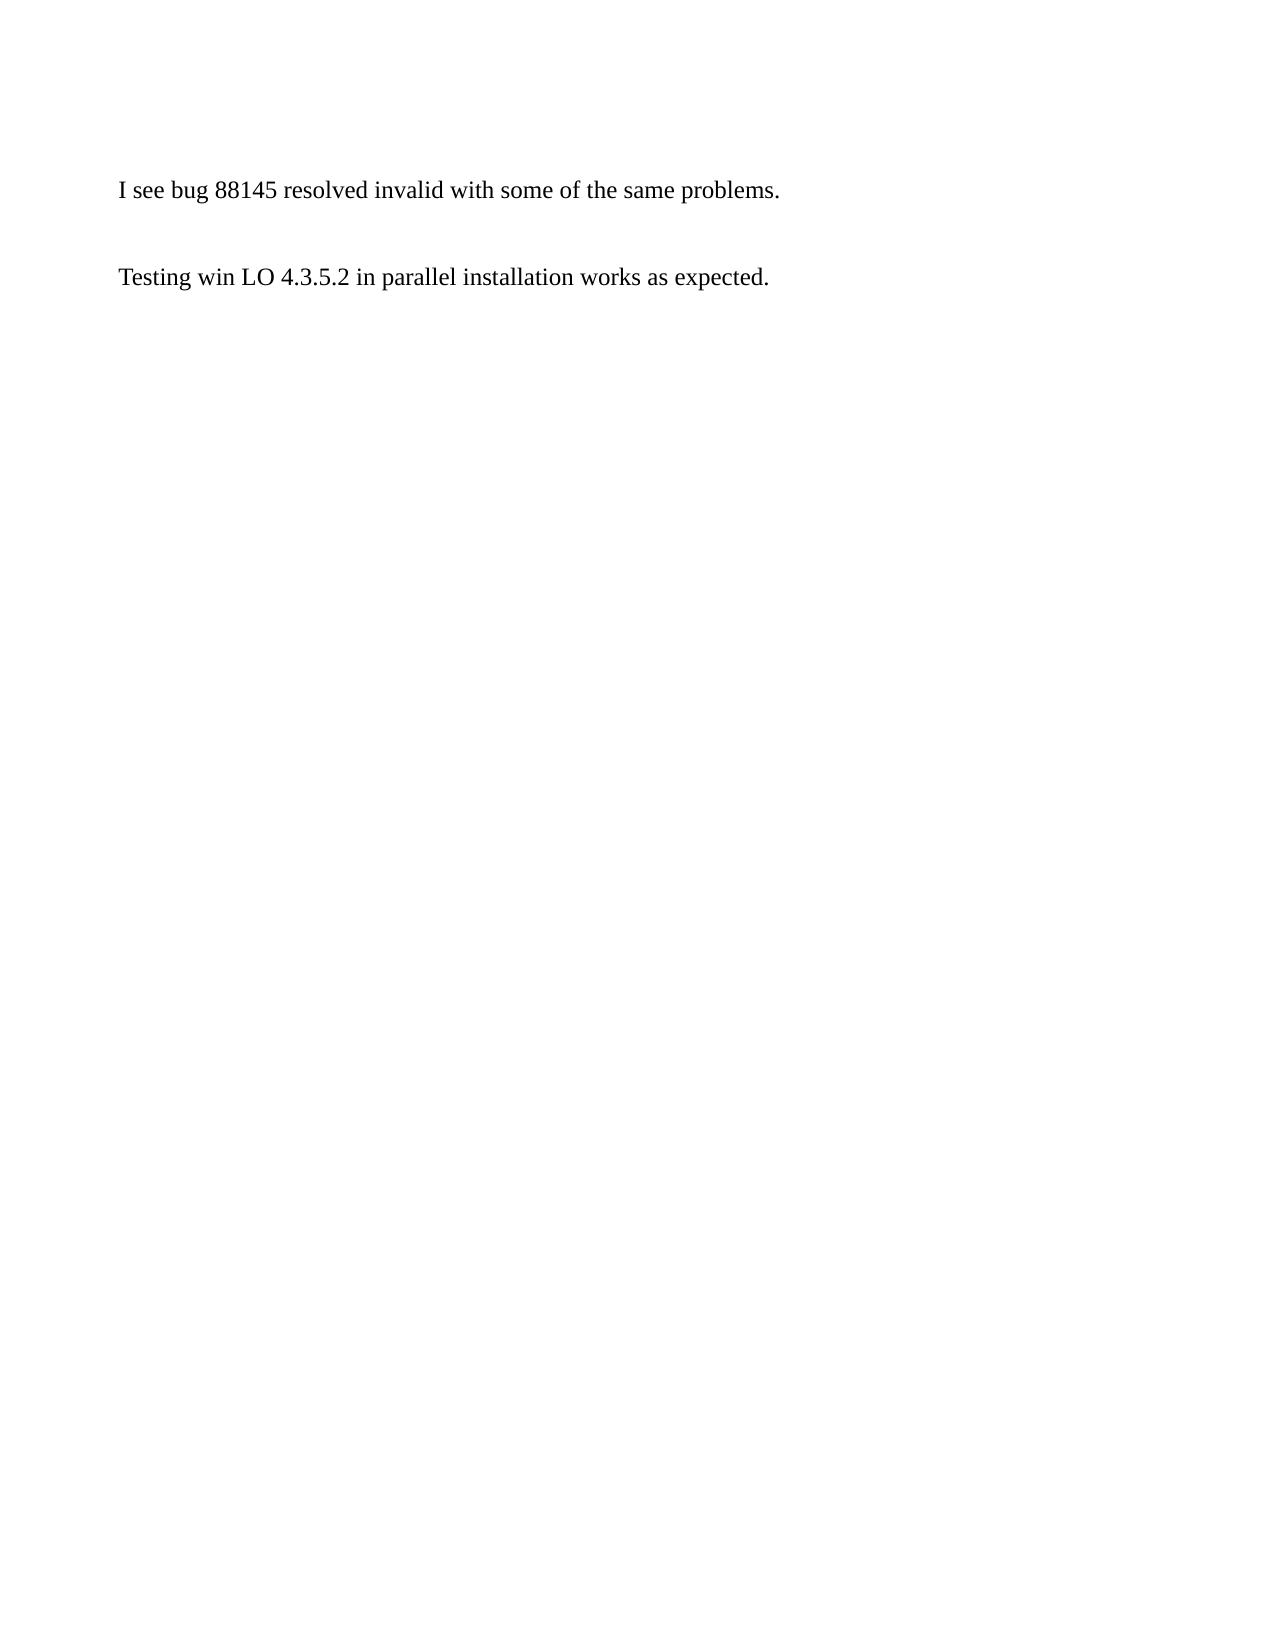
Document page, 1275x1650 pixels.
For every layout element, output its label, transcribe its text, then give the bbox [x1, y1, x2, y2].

text I see bug 88145 resolved invalid with some of the same problems. [118, 176, 1157, 204]
text Testing win LO 4.3.5.2 in parallel installation works as expected. [118, 262, 1157, 291]
